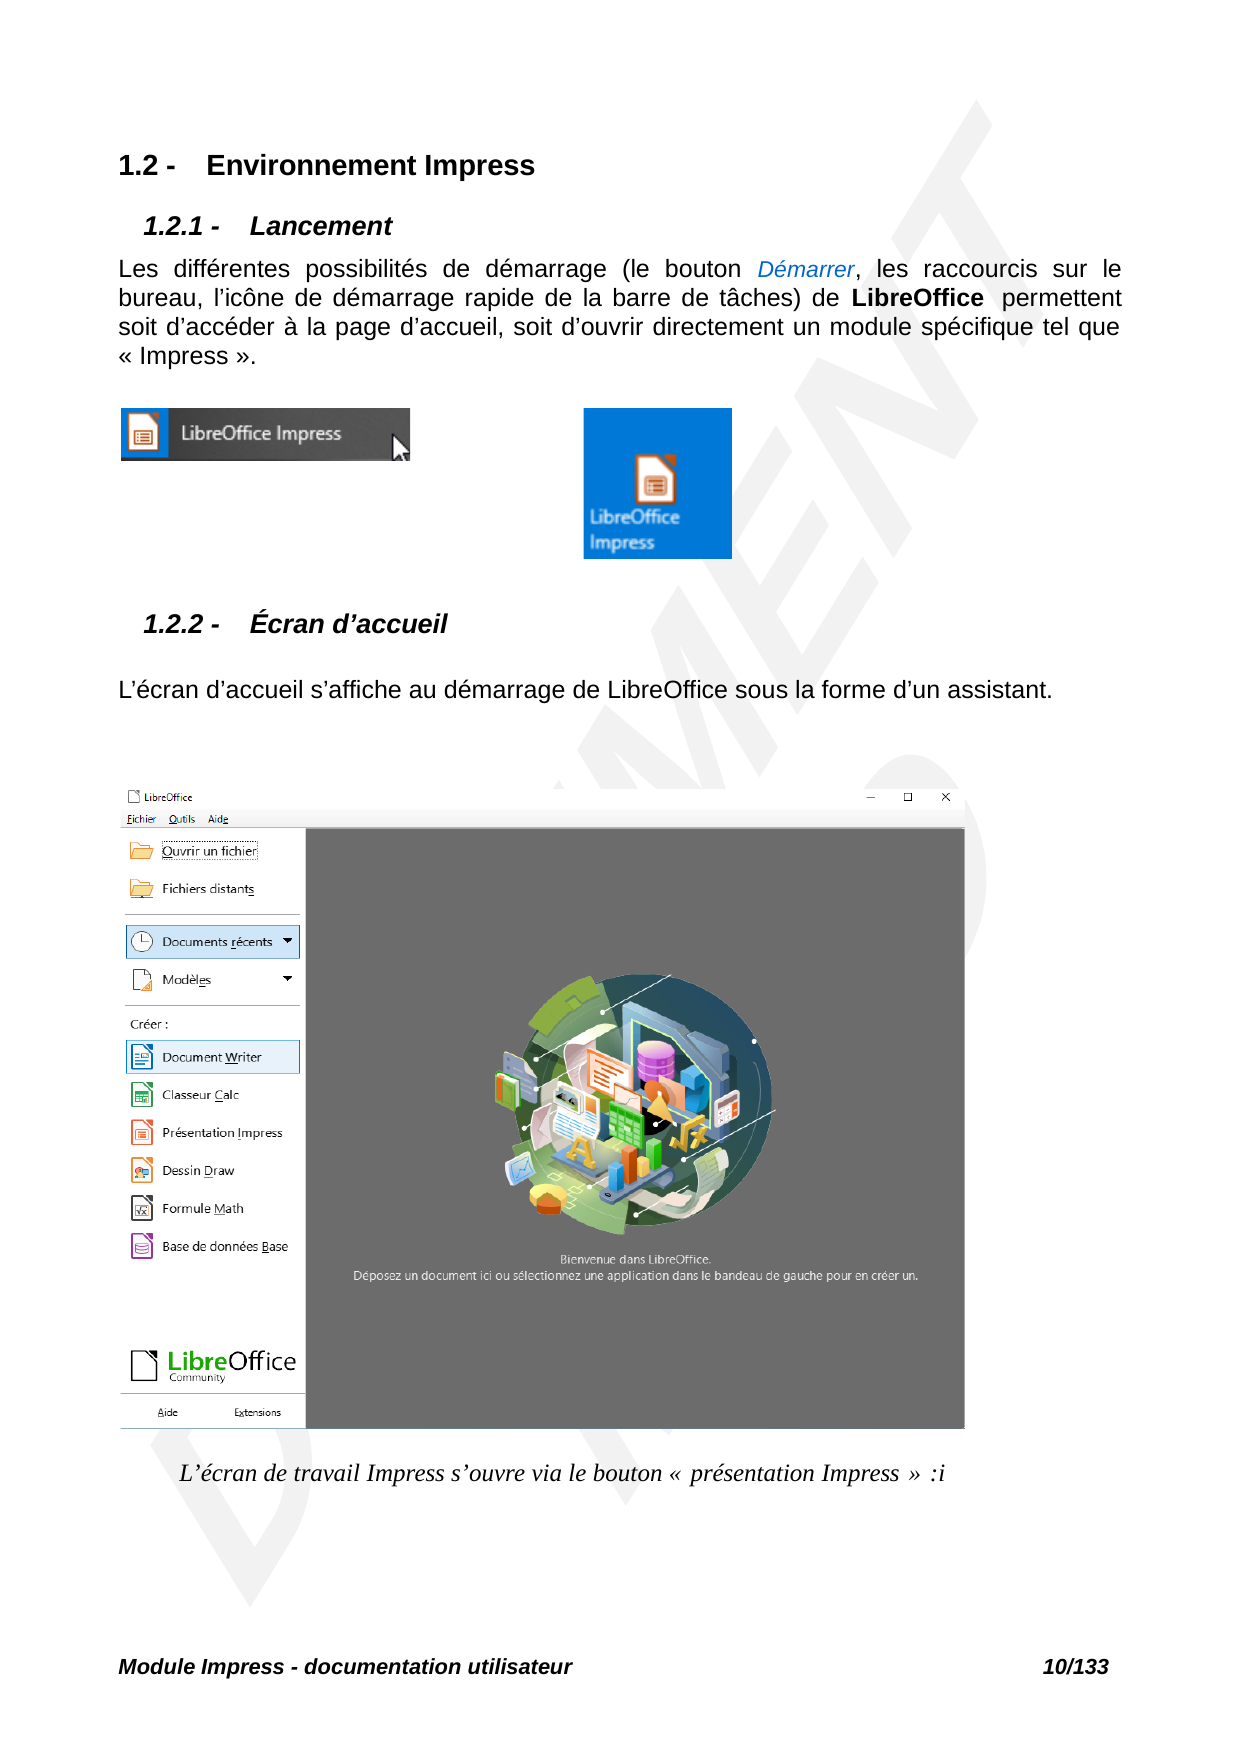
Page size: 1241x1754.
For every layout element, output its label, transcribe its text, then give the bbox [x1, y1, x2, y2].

subtitle Lancement [143, 210, 1122, 241]
picture [583, 408, 732, 559]
text Les différentes possibilités de démarrage (le bouton Démarrer, les raccourcis sur le bureau, l’icône de démarrage rapide de la barre de tâches) de LibreOffice permettent soit d’accéder à la page d’accueil, soit d’ouvrir directement un module spécifique tel que « Impress ». [118, 254, 1122, 370]
subtitle Environnement Impress [118, 147, 1122, 181]
picture [120, 789, 965, 1429]
picture [121, 408, 410, 461]
text L’écran de travail Impress s’ouvre via le bouton « présentation Impress » :i [179, 1458, 1122, 1487]
subtitle Écran d’accueil [143, 608, 1122, 639]
text L’écran d’accueil s’affiche au démarrage de LibreOffice sous la forme d’un assistant. [118, 675, 1122, 704]
